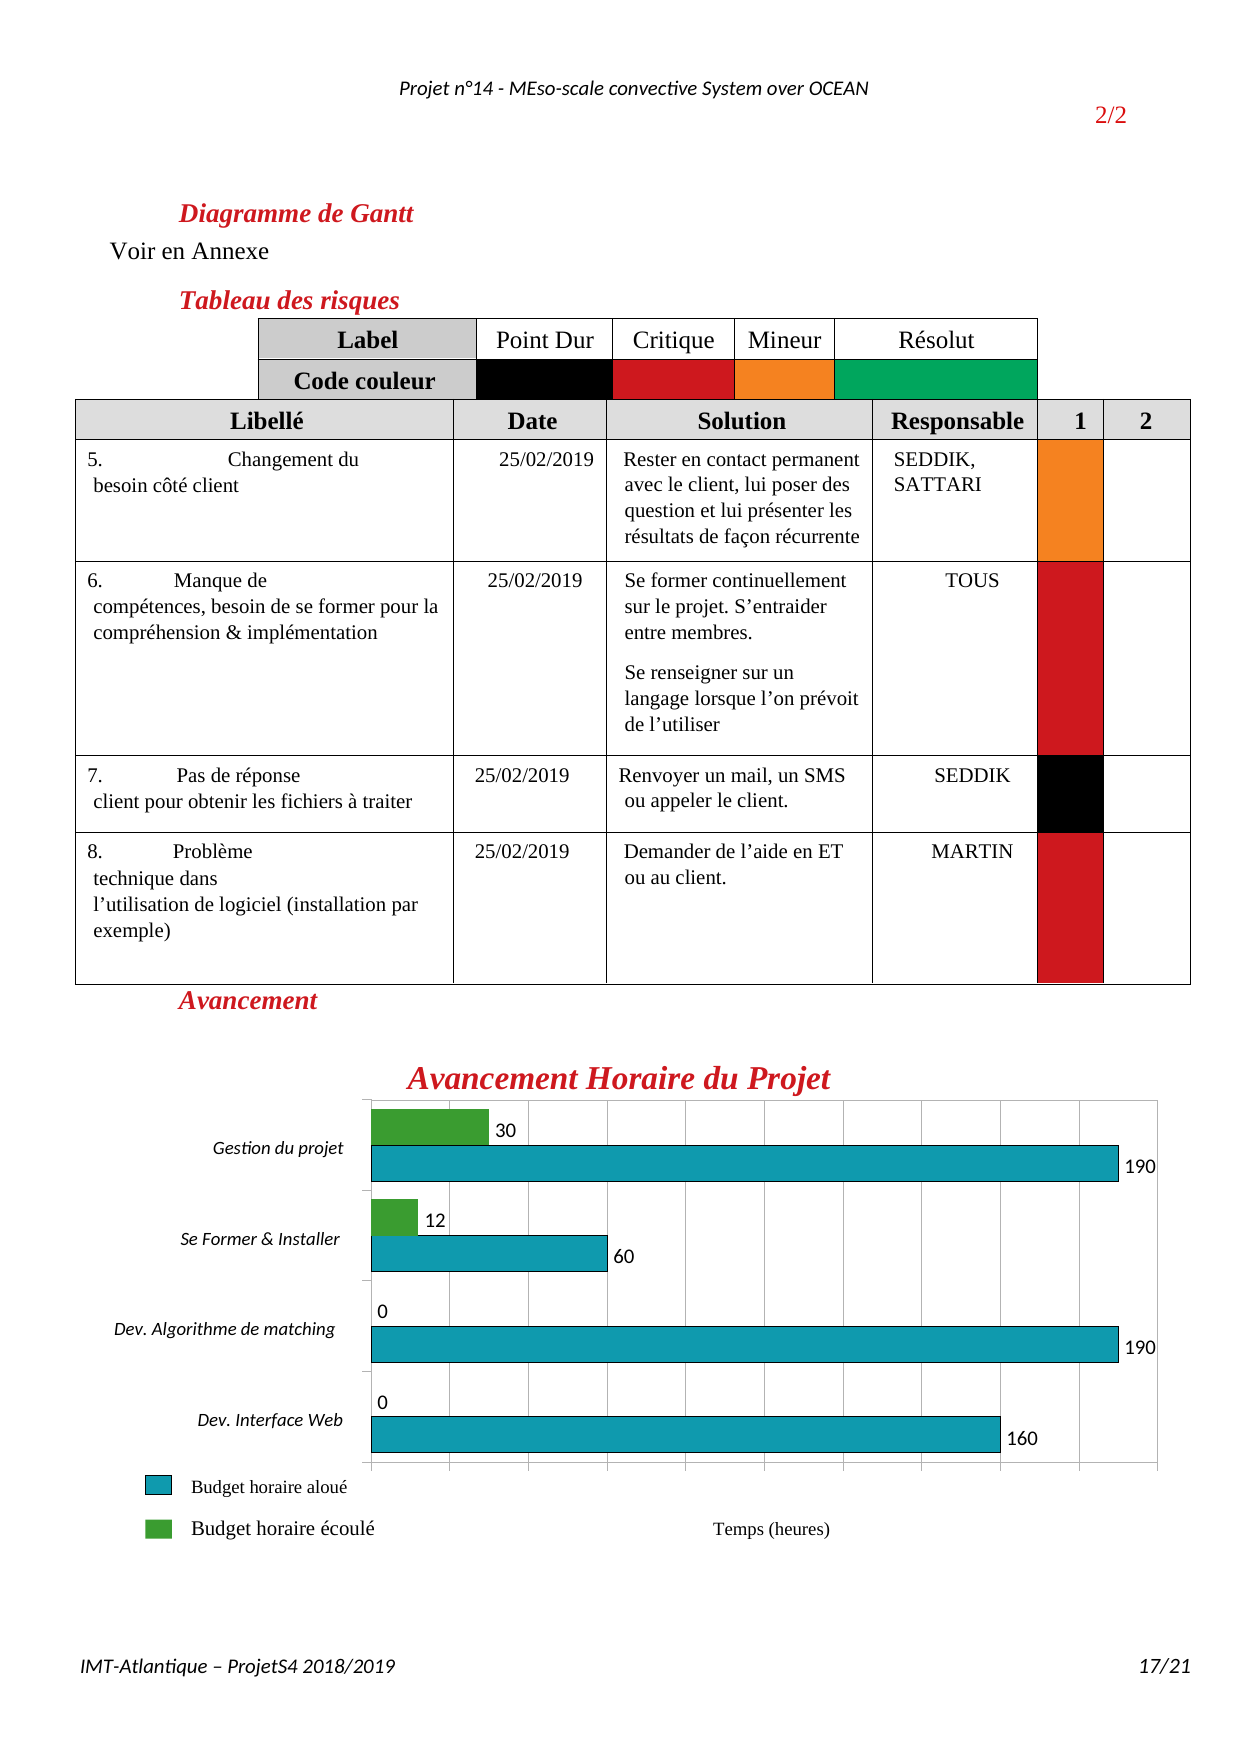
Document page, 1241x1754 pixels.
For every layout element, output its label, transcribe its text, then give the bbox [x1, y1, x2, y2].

table_cell [1104, 756, 1190, 832]
table_cell [1104, 562, 1190, 755]
table_cell Renvoyer un mail, un SMS ou appeler le client. [607, 756, 872, 832]
table_cell 8. Problème technique dans l’utilisation de logiciel (installation par exemple) [76, 833, 453, 983]
text Budget horaire écoulé Temps (heures) [80, 1516, 1191, 1540]
table_cell 25/02/2019 [454, 756, 606, 832]
table_cell Solution [607, 400, 872, 439]
table_cell [75, 359, 258, 399]
table_cell MARTIN [873, 833, 1037, 983]
table_header Point Dur [477, 319, 612, 358]
text Diagramme de Gantt [179, 197, 1191, 228]
table_cell SEDDIK [873, 756, 1037, 832]
table_cell Se former continuellement sur le projet. S’entraider entre membres. Se renseigner sur un langage lorsque l’on prévoit de l’utiliser [607, 562, 872, 755]
table_header Résolut [835, 319, 1037, 358]
table_cell 5. Changement du besoin côté client [76, 440, 453, 561]
text Avancement [179, 985, 1191, 1015]
table_cell 25/02/2019 [454, 833, 606, 983]
text Voir en Annexe [109, 236, 1190, 265]
table_cell Demander de l’aide en ET ou au client. [607, 833, 872, 983]
table_cell 25/02/2019 [454, 440, 606, 561]
table_cell [1038, 756, 1103, 832]
table_cell 6. Manque de compétences, besoin de se former pour la compréhension & implémentation [76, 562, 453, 755]
text Avancement Horaire du Projet [407, 1059, 1191, 1097]
table_cell [1038, 359, 1044, 399]
table_header Critique [613, 319, 734, 358]
table_cell [1044, 359, 1103, 399]
table_header [1103, 318, 1191, 358]
table_header Mineur [735, 319, 834, 358]
table_header [75, 318, 258, 358]
table_cell TOUS [873, 562, 1037, 755]
text 2/2 [87, 100, 1127, 129]
table_cell [613, 360, 734, 399]
table_cell [477, 360, 612, 399]
subtitle Tableau des risques [179, 284, 1191, 315]
table_cell [835, 360, 1037, 399]
table_cell [1038, 440, 1103, 561]
table_cell Date [454, 400, 606, 439]
table_cell 2 [1104, 400, 1190, 439]
table_cell 25/02/2019 [454, 562, 606, 755]
text Budget horaire aloué [80, 1476, 1191, 1513]
table_cell Rester en contact permanent avec le client, lui poser des question et lui présenter les résultats de façon récurrente [607, 440, 872, 561]
table_cell [1103, 359, 1191, 399]
table_cell 1 [1038, 400, 1103, 439]
table_cell Responsable [873, 400, 1037, 439]
table_cell [1104, 833, 1190, 983]
table_header [1044, 318, 1103, 358]
table_header Label [259, 319, 476, 358]
table_cell [1038, 833, 1103, 983]
table_cell 7. Pas de réponse client pour obtenir les fichiers à traiter [76, 756, 453, 832]
table_cell Code couleur [259, 360, 476, 399]
table_cell SEDDIK, SATTARI [873, 440, 1037, 561]
table_cell [1038, 562, 1103, 755]
table_cell [1104, 440, 1190, 561]
table_header [1038, 318, 1044, 358]
table_cell [735, 360, 834, 399]
table_cell Libellé [76, 400, 453, 439]
